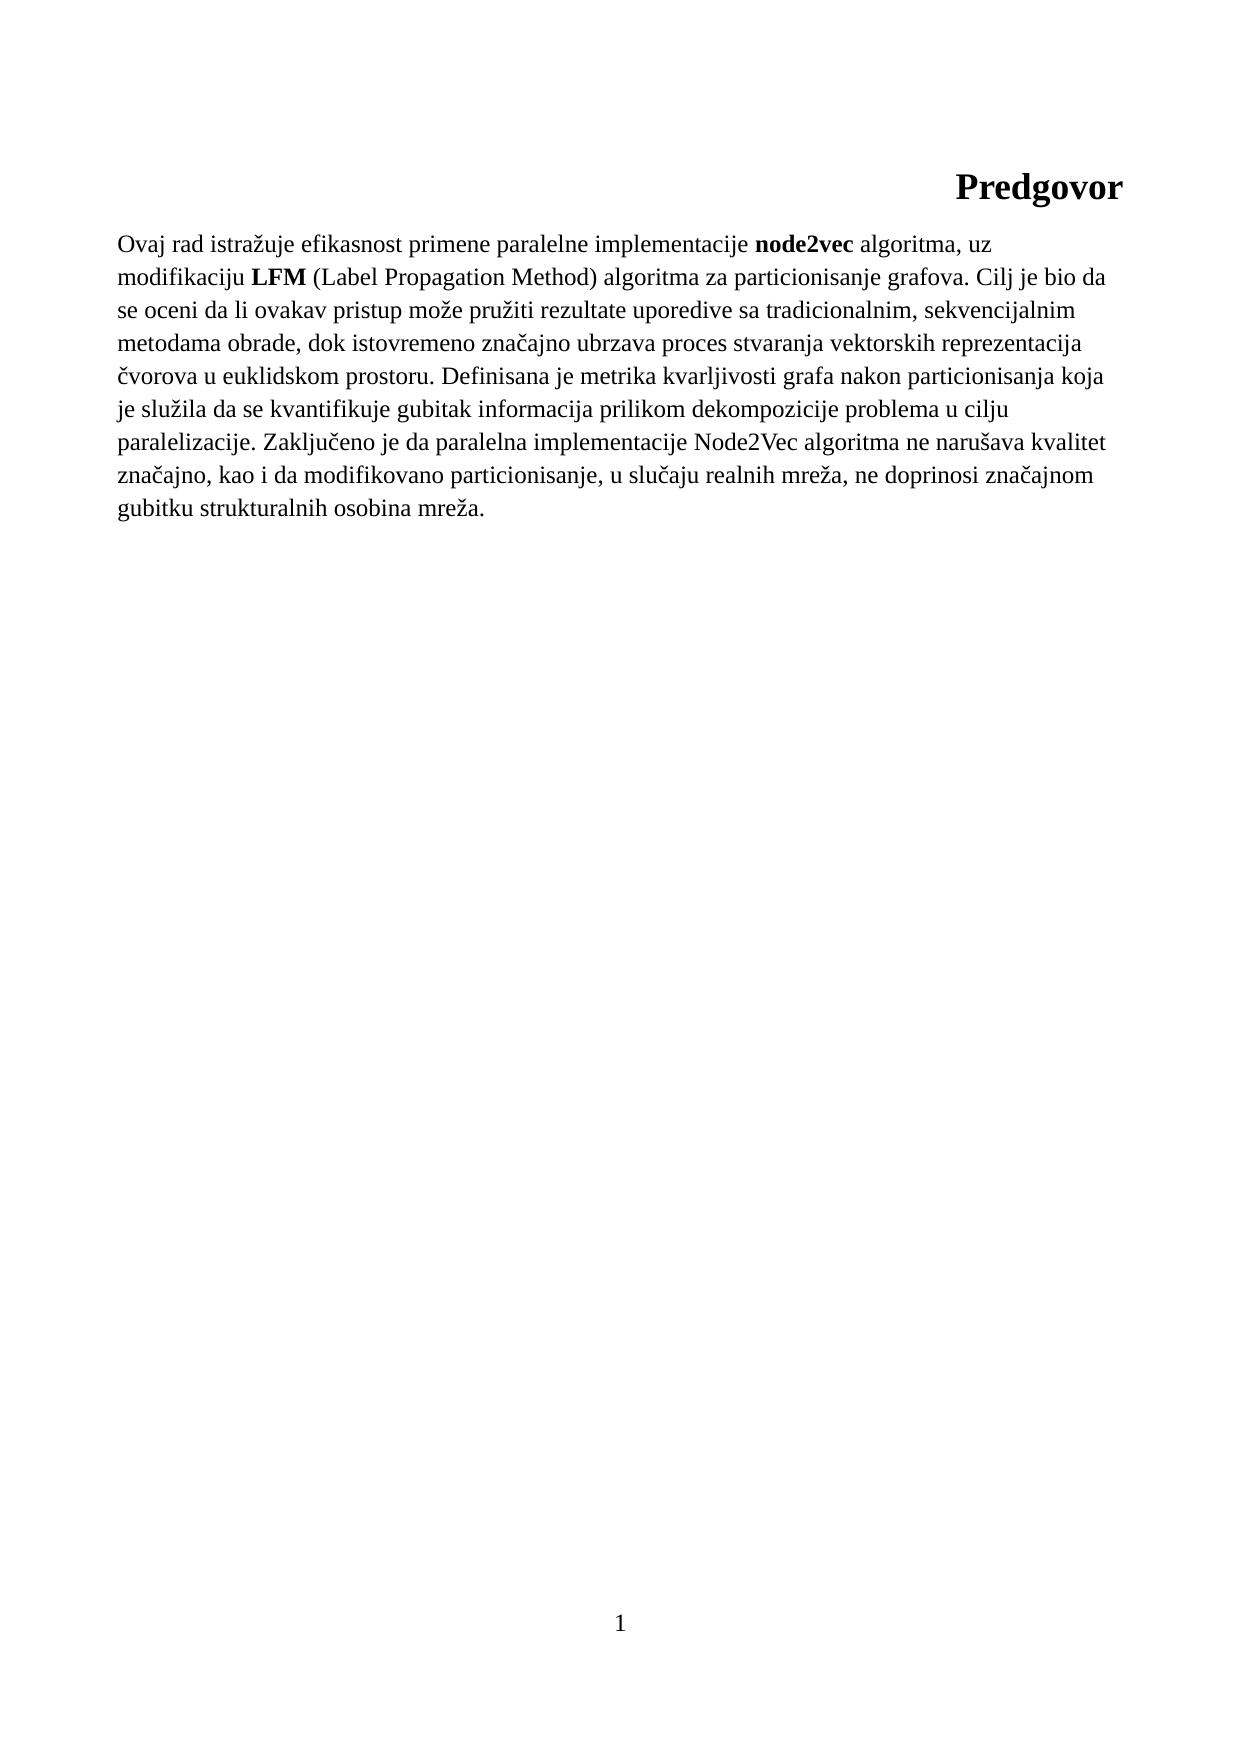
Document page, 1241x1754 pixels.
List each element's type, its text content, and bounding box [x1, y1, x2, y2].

text Ovaj rad istražuje efikasnost primene paralelne implementacije node2vec algoritma, uz modifikaciju LFM (Label Propagation Method) algoritma za particionisanje grafova. Cilj je bio da se oceni da li ovakav pristup može pružiti rezultate uporedive sa tradicionalnim, sekvencijalnim metodama obrade, dok istovremeno značajno ubrzava proces stvaranja vektorskih reprezentacija čvorova u euklidskom prostoru. Definisana je metrika kvarljivosti grafa nakon particionisanja koja je služila da se kvantifikuje gubitak informacija prilikom dekompozicije problema u cilju paralelizacije. Zaključeno je da paralelna implementacije Node2Vec algoritma ne narušava kvalitet značajno, kao i da modifikovano particionisanje, u slučaju realnih mreža, ne doprinosi značajnom gubitku strukturalnih osobina mreža. [117, 229, 1123, 522]
text Predgovor [117, 164, 1123, 208]
